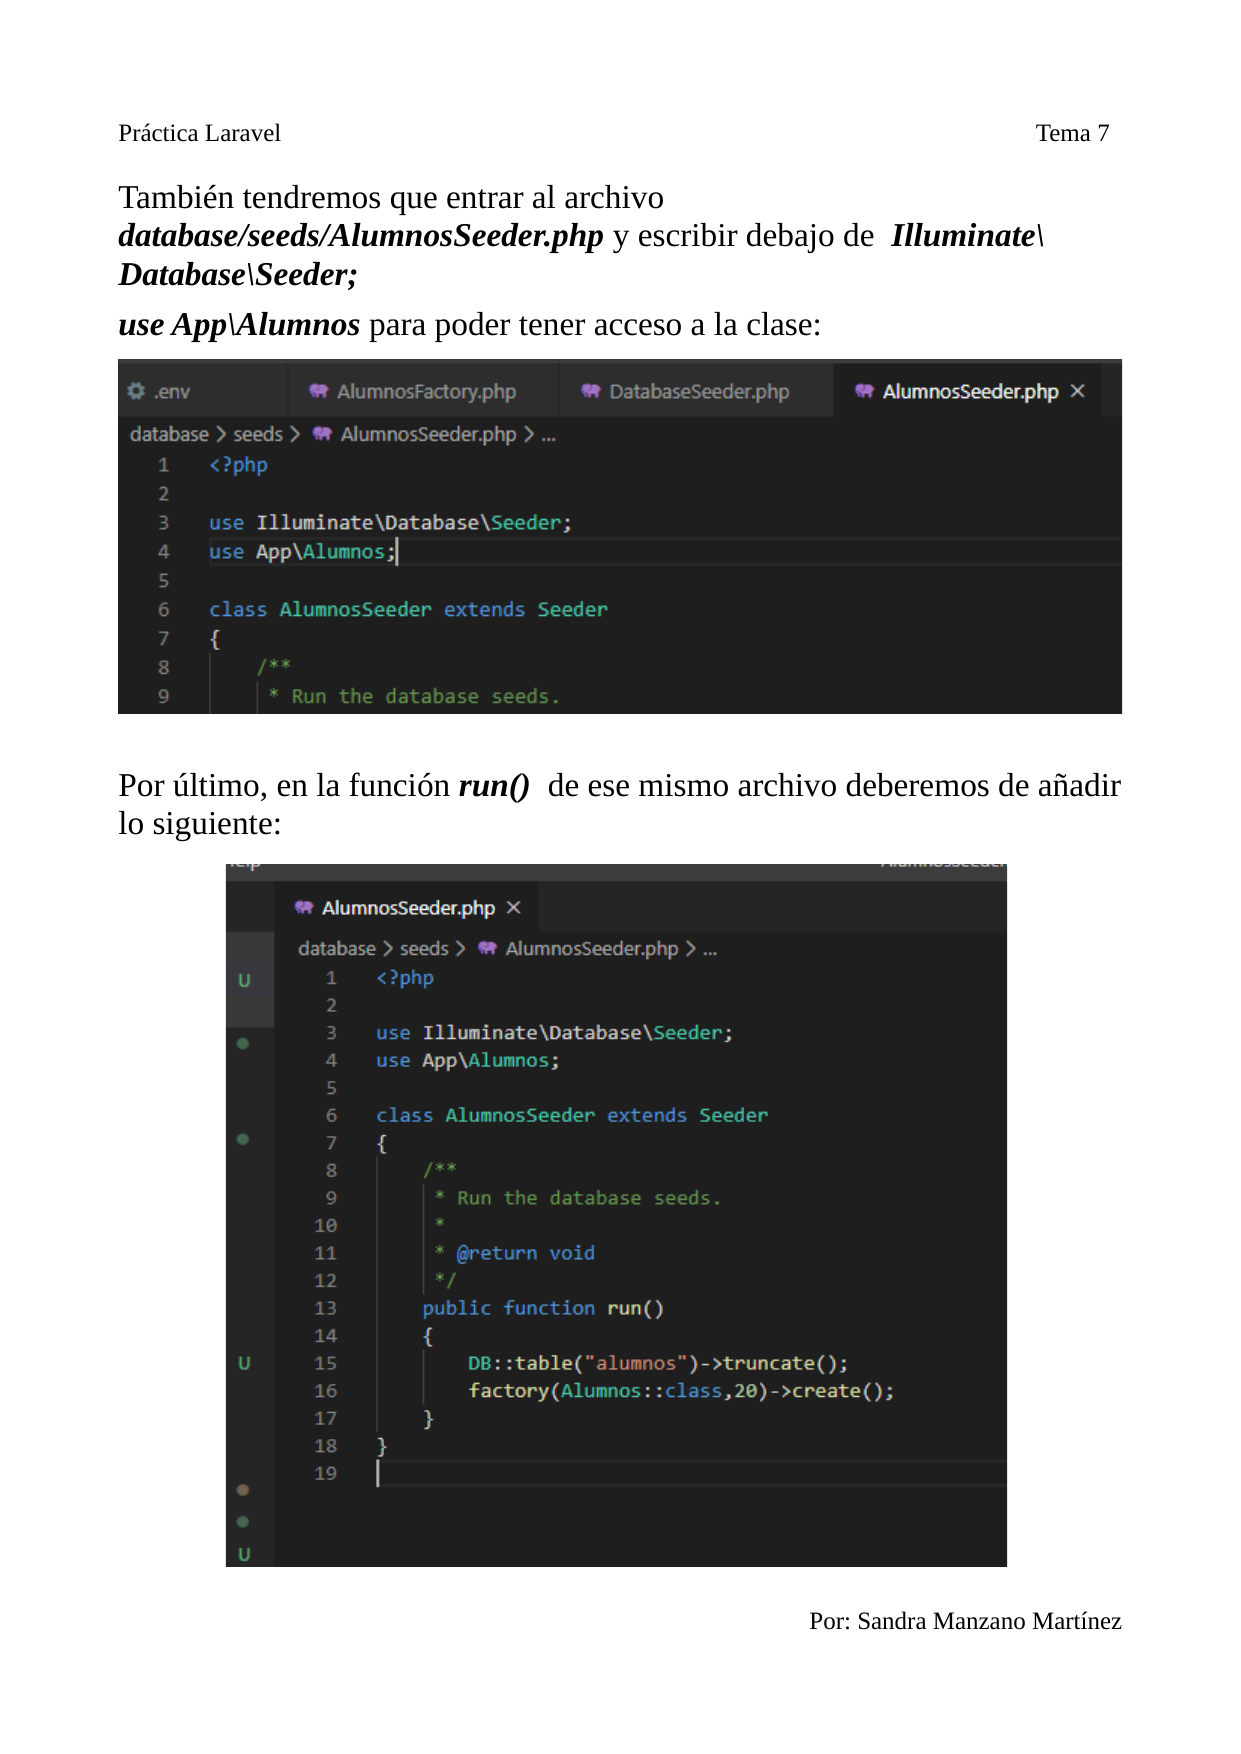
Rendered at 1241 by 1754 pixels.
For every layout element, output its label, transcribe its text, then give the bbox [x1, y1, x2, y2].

picture [225, 864, 1008, 1567]
text También tendremos que entrar al archivo database/seeds/AlumnosSeeder.php y escribir debajo de Illuminate\Database\Seeder; [118, 177, 1122, 292]
picture [118, 359, 1123, 714]
text use App\Alumnos para poder tener acceso a la clase: [118, 304, 1122, 343]
text Por último, en la función run() de ese mismo archivo deberemos de añadir lo siguiente: [118, 765, 1122, 842]
